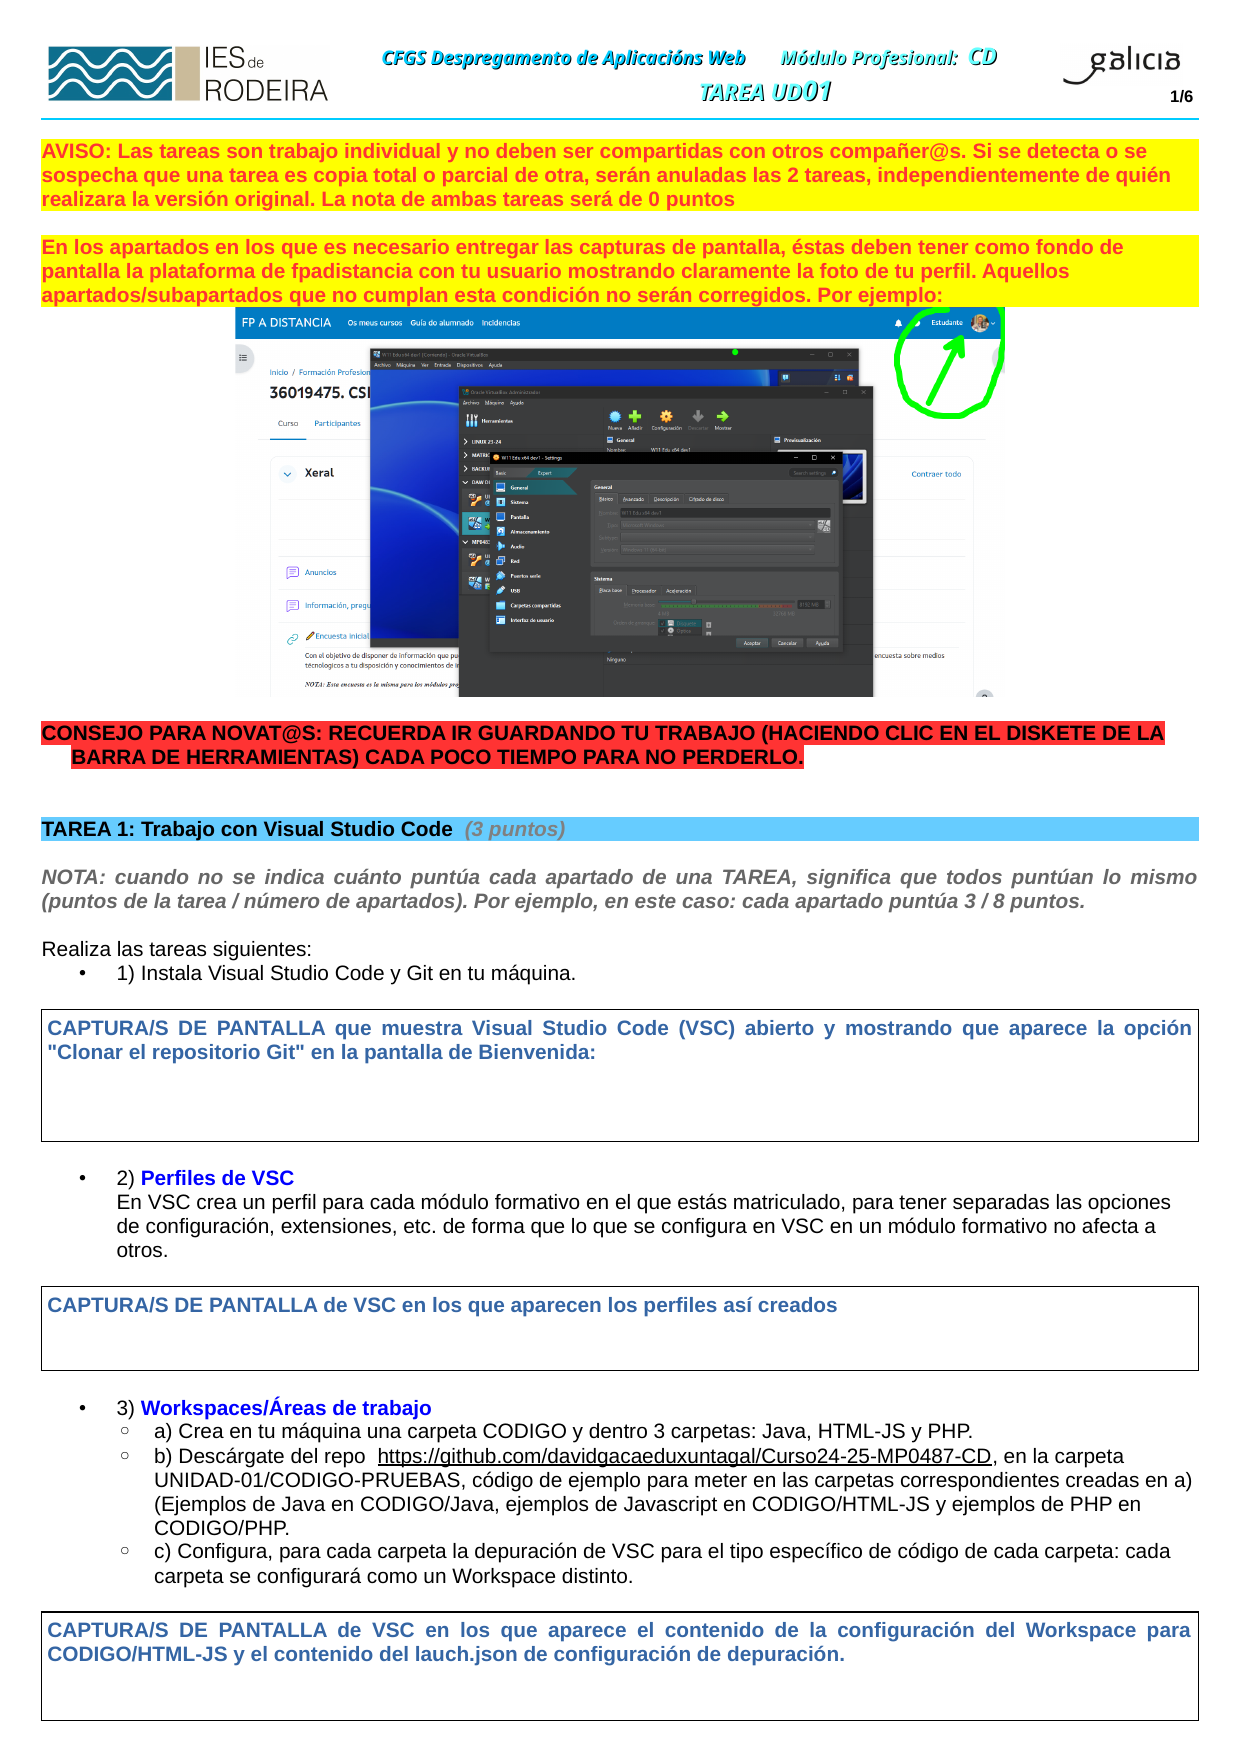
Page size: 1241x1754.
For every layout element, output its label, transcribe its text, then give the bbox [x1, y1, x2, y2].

picture [47, 45, 331, 102]
list 1) Instala Visual Studio Code y Git en tu máquina. [79, 961, 1199, 985]
list a) Crea en tu máquina una carpeta CODIGO y dentro 3 carpetas: Java, HTML-JS y PHP. [116, 1419, 1199, 1443]
text AVISO: Las tareas son trabajo individual y no deben ser compartidas con otros compañer@s. Si se detecta o se sospecha que una tarea es copia total o parcial de otra, serán anuladas las 2 tareas, independientemente de quién realizara la versión original. La nota de ambas tareas será de 0 puntos [41, 139, 1199, 211]
text Realiza las tareas siguientes: [41, 937, 1199, 961]
table_header CAPTURA/S DE PANTALLA de VSC en los que aparece el contenido de la configuración del Workspace para CODIGO/HTML-JS y el contenido del lauch.json de configuración de depuración. [42, 1613, 1198, 1720]
text CONSEJO PARA NOVAT@S: RECUERDA IR GUARDANDO TU TRABAJO (HACIENDO CLIC EN EL DISKETE DE LA BARRA DE HERRAMIENTAS) CADA POCO TIEMPO PARA NO PERDERLO. [41, 721, 1199, 769]
table_header CAPTURA/S DE PANTALLA de VSC en los que aparecen los perfiles así creados [42, 1287, 1198, 1370]
text En los apartados en los que es necesario entregar las capturas de pantalla, éstas deben tener como fondo de pantalla la plataforma de fpadistancia con tu usuario mostrando claramente la foto de tu perfil. Aquellos apartados/subapartados que no cumplan esta condición no serán corregidos. Por ejemplo: [41, 235, 1199, 307]
list 2) Perfiles de VSC En VSC crea un perfil para cada módulo formativo en el que estás matriculado, para tener separadas las opciones de configuración, extensiones, etc. de forma que lo que se configura en VSC en un módulo formativo no afecta a otros. [79, 1166, 1199, 1262]
picture [235, 307, 1005, 697]
text NOTA: cuando no se indica cuánto puntúa cada apartado de una TAREA, significa que todos puntúan lo mismo (puntos de la tarea / número de apartados). Por ejemplo, en este caso: cada apartado puntúa 3 / 8 puntos. [41, 865, 1199, 913]
list c) Configura, para cada carpeta la depuración de VSC para el tipo específico de código de cada carpeta: cada carpeta se configurará como un Workspace distinto. [116, 1539, 1199, 1611]
picture [1064, 43, 1185, 88]
table_header CAPTURA/S DE PANTALLA que muestra Visual Studio Code (VSC) abierto y mostrando que aparece la opción "Clonar el repositorio Git" en la pantalla de Bienvenida: [42, 1010, 1198, 1141]
list 3) Workspaces/Áreas de trabajo [79, 1395, 1199, 1419]
text TAREA 1: Trabajo con Visual Studio Code (3 puntos) [41, 817, 1199, 841]
list b) Descárgate del repo https://github.com/davidgacaeduxuntagal/Curso24-25-MP0487-CD, en la carpeta UNIDAD-01/CODIGO-PRUEBAS, código de ejemplo para meter en las carpetas correspondientes creadas en a) (Ejemplos de Java en CODIGO/Java, ejemplos de Javascript en CODIGO/HTML-JS y ejemplos de PHP en CODIGO/PHP. [116, 1443, 1199, 1539]
